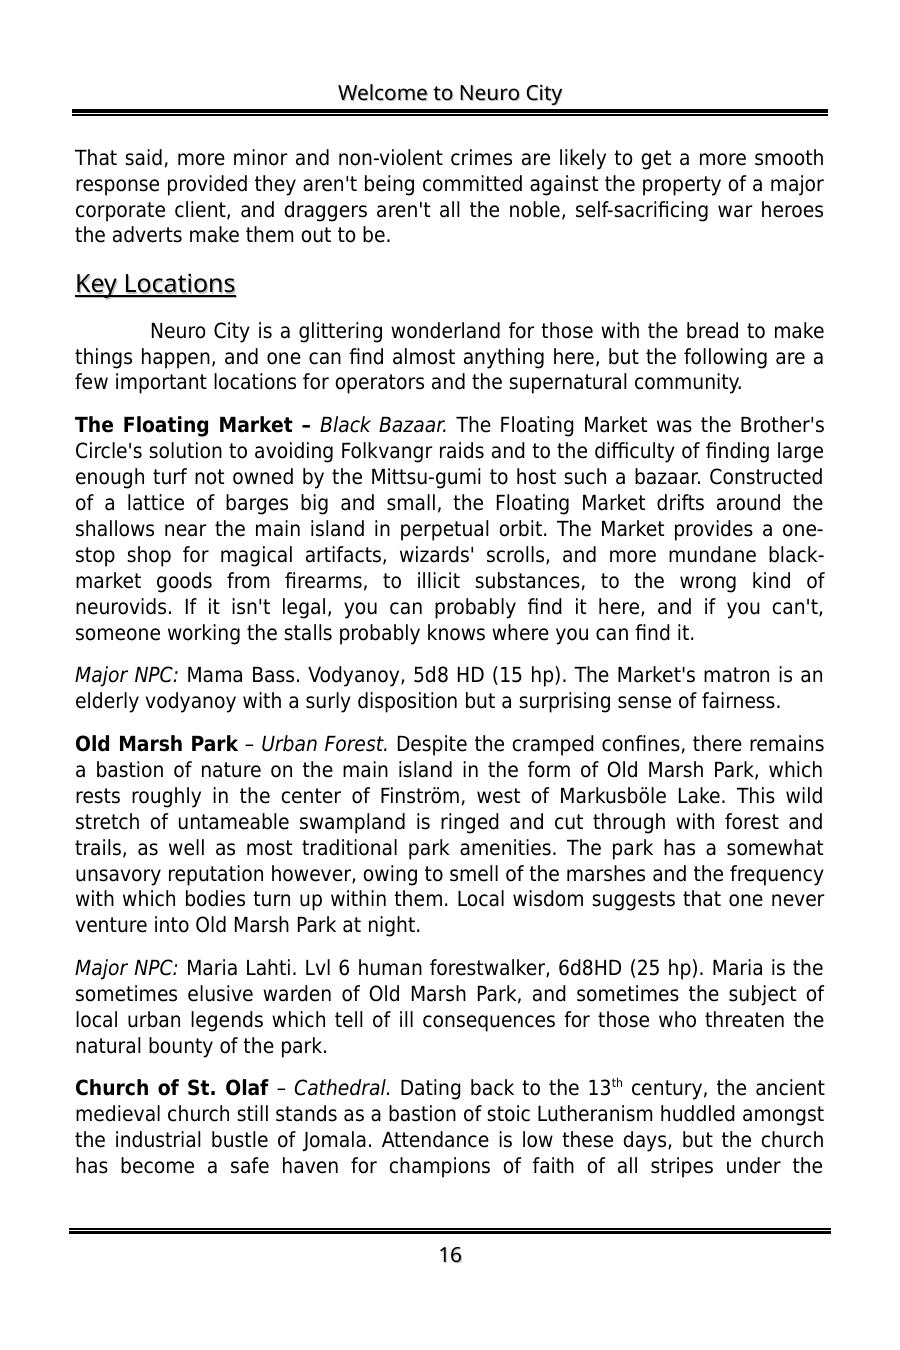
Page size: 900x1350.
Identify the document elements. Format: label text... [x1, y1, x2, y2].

text Church of St. Olaf – Cathedral. Dating back to the 13th century, the ancient medieval church still stands as a bastion of stoic Lutheranism huddled amongst the industrial bustle of Jomala. Attendance is low these days, but the church has become a safe haven for champions of faith of all stripes under the [75, 1076, 825, 1178]
text Major NPC: Mama Bass. Vodyanoy, 5d8 HD (15 hp). The Market's matron is an elderly vodyanoy with a surly disposition but a surprising sense of fairness. [75, 663, 825, 713]
text Neuro City is a glittering wonderland for those with the bread to make things happen, and one can find almost anything here, but the following are a few important locations for operators and the supernatural community. [75, 319, 825, 395]
text Major NPC: Maria Lahti. Lvl 6 human forestwalker, 6d8HD (25 hp). Maria is the sometimes elusive warden of Old Marsh Park, and sometimes the subject of local urban legends which tell of ill consequences for those who threaten the natural bounty of the park. [75, 956, 825, 1058]
text That said, more minor and non-violent crimes are likely to get a more smooth response provided they aren't being committed against the property of a major corporate client, and draggers aren't all the noble, self-sacrificing war heroes the adverts make them out to be. [75, 146, 825, 248]
text Old Marsh Park – Urban Forest. Despite the cramped confines, there remains a bastion of nature on the main island in the form of Old Marsh Park, which rests roughly in the center of Finström, west of Markusböle Lake. This wild stretch of untameable swampland is ringed and cut through with forest and trails, as well as most traditional park amenities. The park has a somewhat unsavory reputation however, owing to smell of the marshes and the frequency with which bodies turn up within them. Local wisdom suggests that one never venture into Old Marsh Park at night. [75, 732, 825, 938]
text The Floating Market – Black Bazaar. The Floating Market was the Brother's Circle's solution to avoiding Folkvangr raids and to the difficulty of finding large enough turf not owned by the Mittsu-gumi to host such a bazaar. Constructed of a lattice of barges big and small, the Floating Market drifts around the shallows near the main island in perpetual orbit. The Market provides a one-stop shop for magical artifacts, wizards' scrolls, and more mundane black-market goods from firearms, to illicit substances, to the wrong kind of neurovids. If it isn't legal, you can probably find it here, and if you can't, someone working the stalls probably knows where you can find it. [75, 413, 825, 645]
subtitle Key Locations [75, 266, 825, 300]
